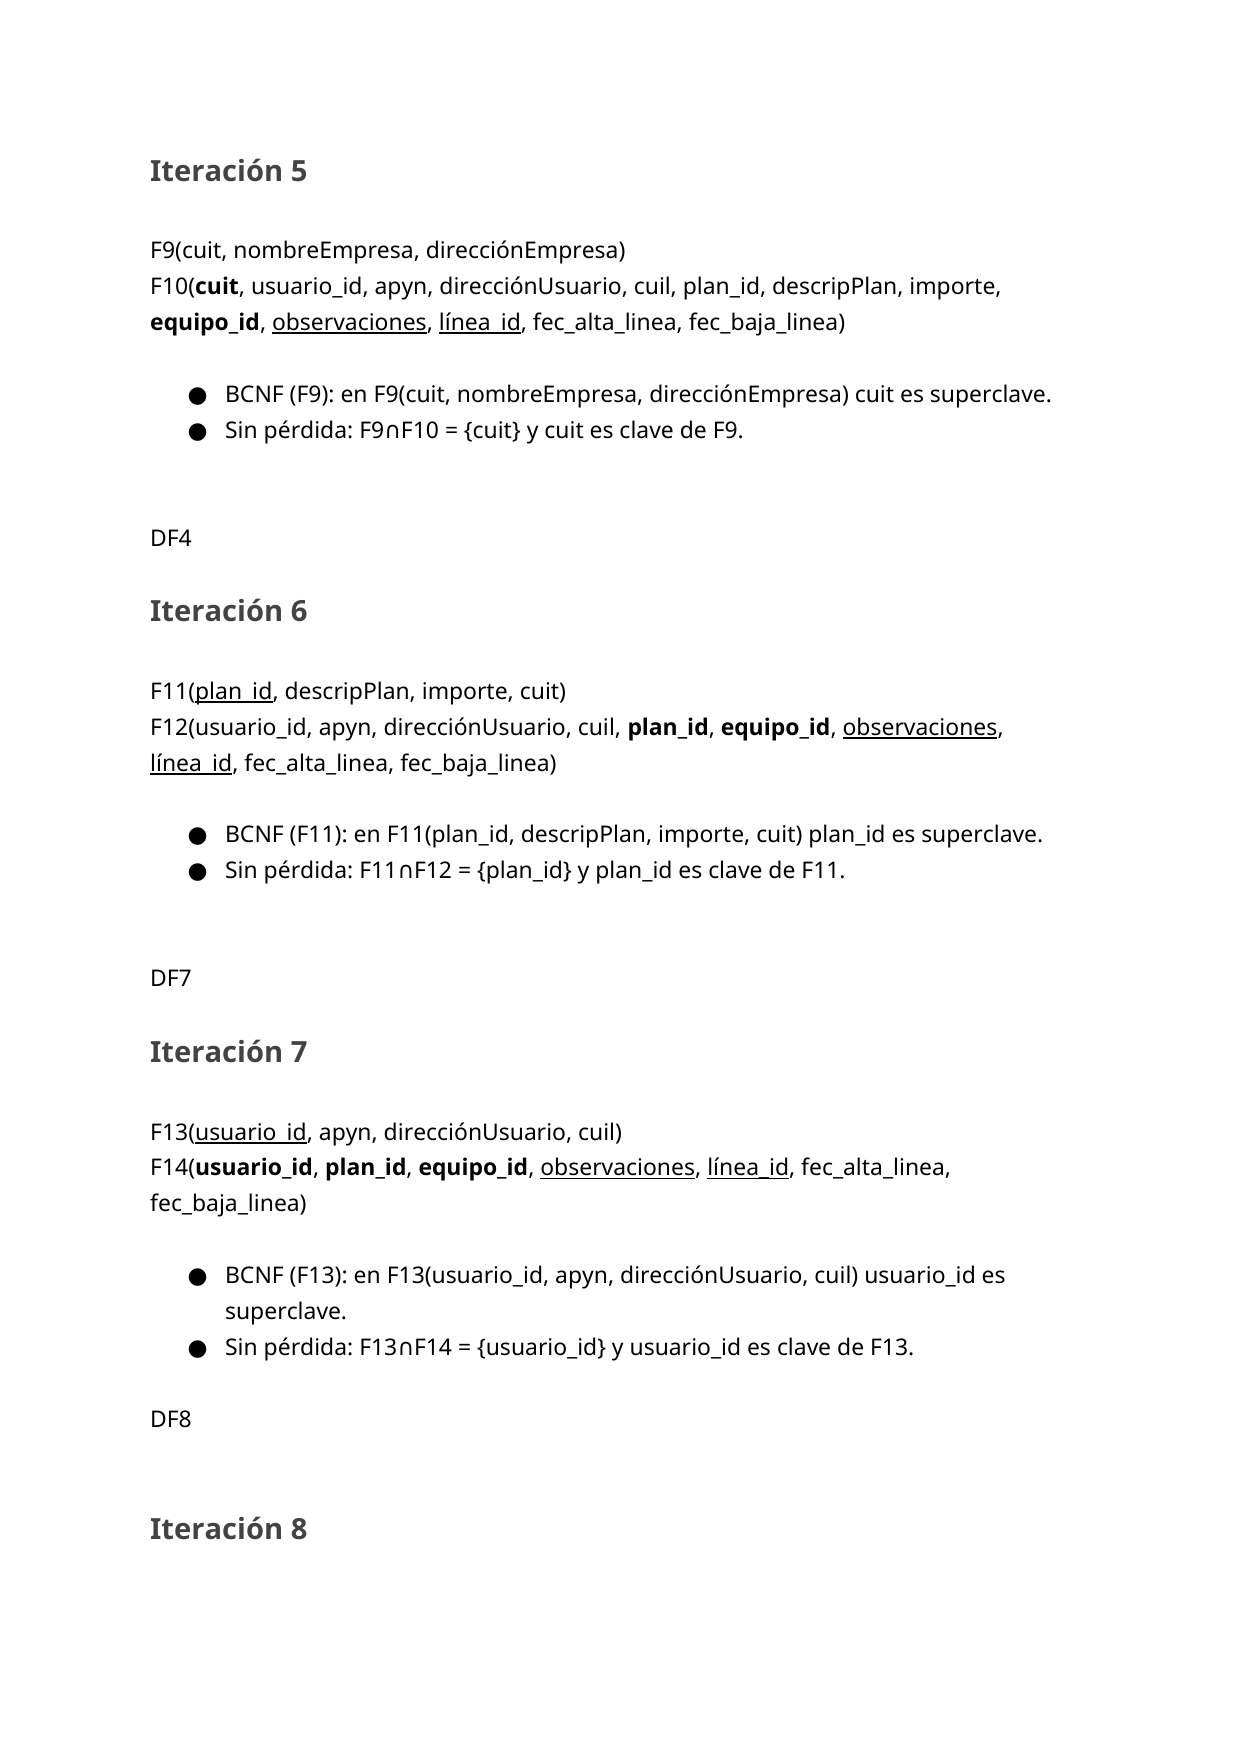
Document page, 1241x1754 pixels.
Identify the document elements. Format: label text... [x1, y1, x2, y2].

text F14(usuario_id, plan_id, equipo_id, observaciones, línea_id, fec_alta_linea, fec_baja_linea) [150, 1151, 1090, 1218]
list Sin pérdida: F13∩F14 = {usuario_id} y usuario_id es clave de F13. [187, 1331, 1090, 1362]
text DF8 [150, 1403, 1090, 1434]
text F9(cuit, nombreEmpresa, direcciónEmpresa) [150, 234, 1090, 265]
list Sin pérdida: F11∩F12 = {plan_id} y plan_id es clave de F11. [187, 854, 1090, 886]
list Sin pérdida: F9∩F10 = {cuit} y cuit es clave de F9. [187, 414, 1090, 445]
subtitle Iteración 5 [150, 150, 1090, 190]
list BCNF (F9): en F9(cuit, nombreEmpresa, direcciónEmpresa) cuit es superclave. [187, 378, 1090, 409]
text DF4 [150, 521, 1090, 553]
text F11(plan_id, descripPlan, importe, cuit) [150, 675, 1090, 706]
text F12(usuario_id, apyn, direcciónUsuario, cuil, plan_id, equipo_id, observaciones, línea_id, fec_alta_linea, fec_baja_linea) [150, 711, 1090, 778]
subtitle Iteración 6 [150, 591, 1090, 630]
text F10(cuit, usuario_id, apyn, direcciónUsuario, cuil, plan_id, descripPlan, importe, equipo_id, observaciones, línea_id, fec_alta_linea, fec_baja_linea) [150, 270, 1090, 337]
subtitle Iteración 8 [150, 1508, 1090, 1548]
list BCNF (F11): en F11(plan_id, descripPlan, importe, cuit) plan_id es superclave. [187, 818, 1090, 850]
text DF7 [150, 962, 1090, 993]
text F13(usuario_id, apyn, direcciónUsuario, cuil) [150, 1115, 1090, 1147]
list BCNF (F13): en F13(usuario_id, apyn, direcciónUsuario, cuil) usuario_id es superclave. [187, 1259, 1090, 1326]
subtitle Iteración 7 [150, 1031, 1090, 1071]
